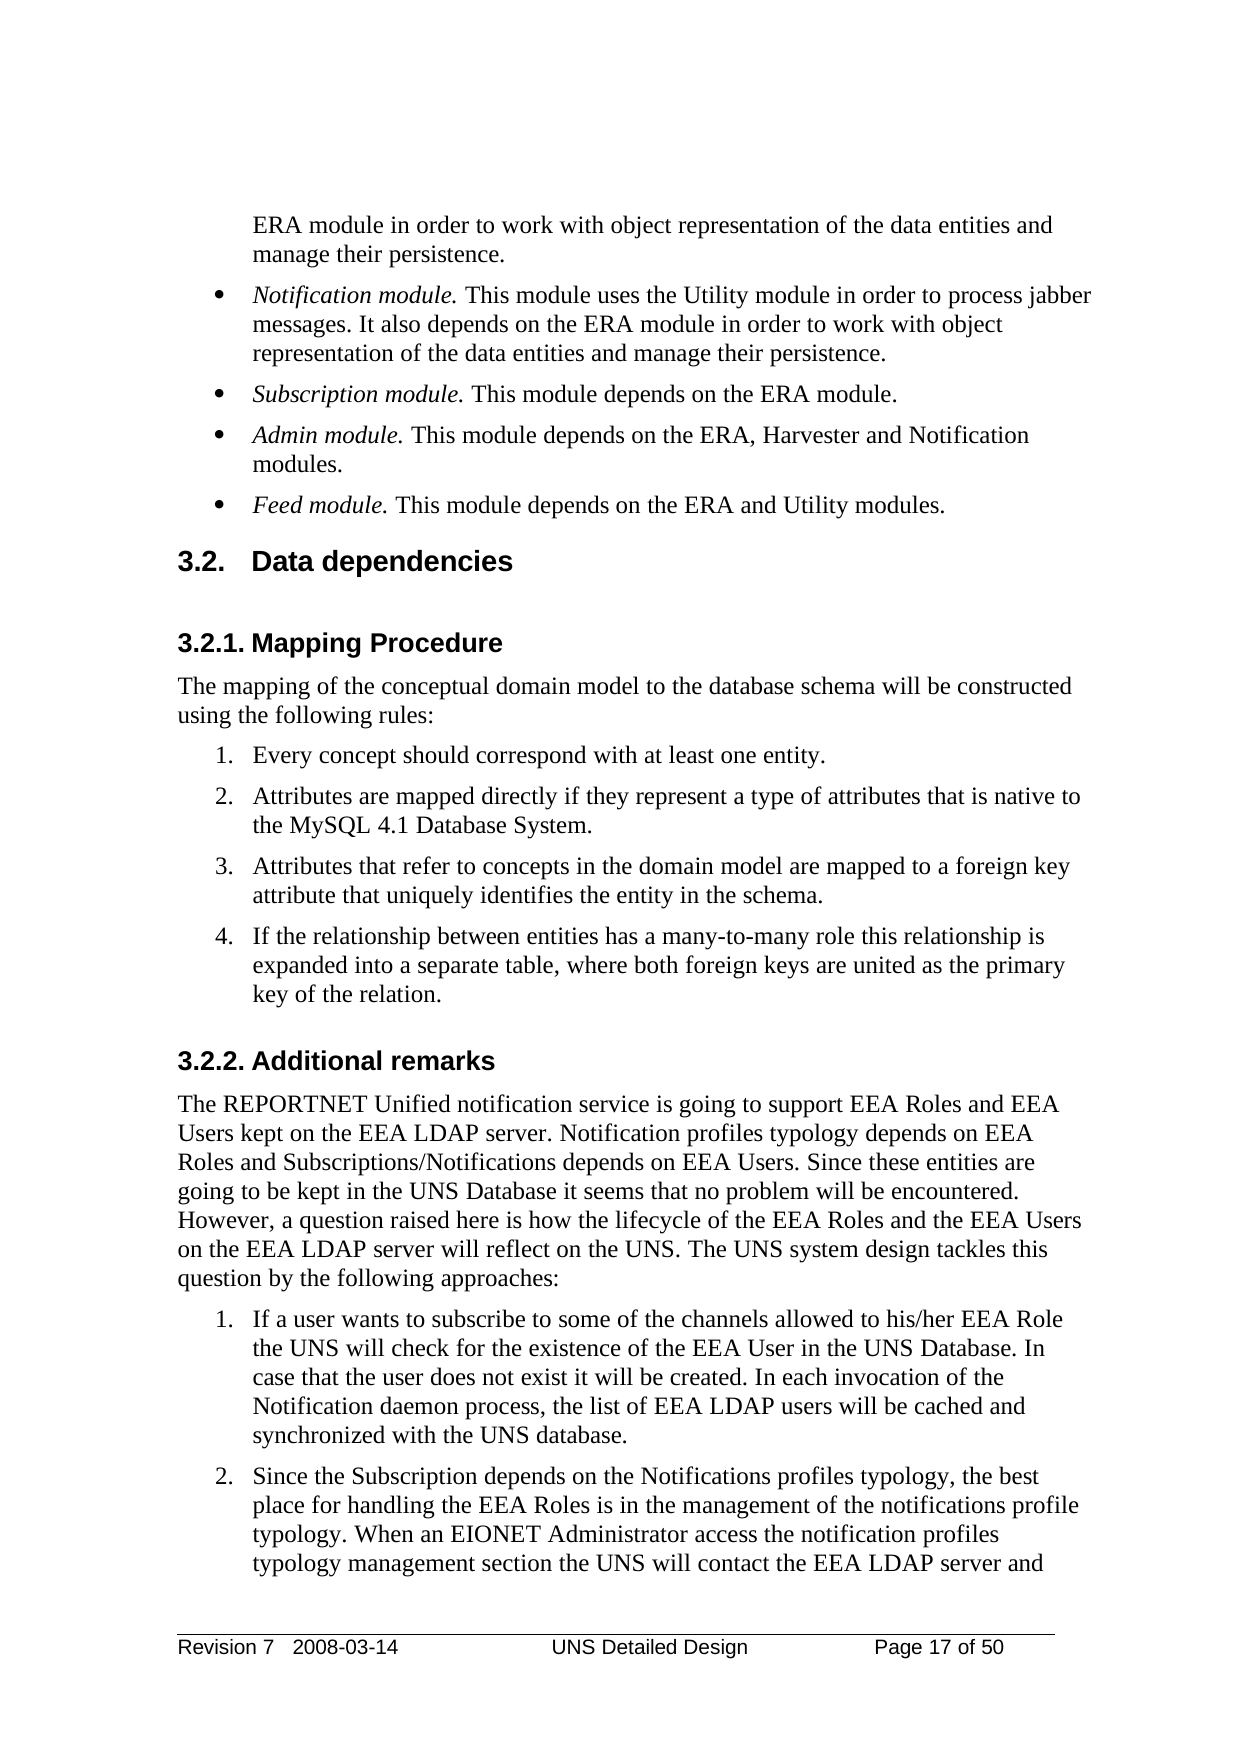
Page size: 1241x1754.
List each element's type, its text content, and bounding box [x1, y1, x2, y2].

subtitle Mapping Procedure [177, 627, 1092, 658]
list Attributes that refer to concepts in the domain model are mapped to a foreign key attribute that uniquely identifies the entity in the schema. [215, 851, 1092, 909]
subtitle Data dependencies [177, 544, 1092, 577]
list If the relationship between entities has a many-to-many role this relationship is expanded into a separate table, where both foreign keys are united as the primary key of the relation. [215, 921, 1092, 1008]
list Subscription module. This module depends on the ERA module. [215, 379, 1092, 408]
list Every concept should correspond with at least one entity. [215, 740, 1092, 769]
text The REPORTNET Unified notification service is going to support EEA Roles and EEA Users kept on the EEA LDAP server. Notification profiles typology depends on EEA Roles and Subscriptions/Notifications depends on EEA Users. Since these entities are going to be kept in the UNS Database it seems that no problem will be encountered. However, a question raised here is how the lifecycle of the EEA Roles and the EEA Users on the EEA LDAP server will reflect on the UNS. The UNS system design tackles this question by the following approaches: [177, 1088, 1092, 1292]
list If a user wants to subscribe to some of the channels allowed to his/her EEA Role the UNS will check for the existence of the EEA User in the UNS Database. In case that the user does not exist it will be created. In each invocation of the Notification daemon process, the list of EEA LDAP users will be cached and synchronized with the UNS database. [215, 1304, 1092, 1449]
subtitle Additional remarks [177, 1045, 1092, 1076]
text The mapping of the conceptual domain model to the database schema will be constructed using the following rules: [177, 671, 1092, 729]
list Attributes are mapped directly if they represent a type of attributes that is native to the MySQL 4.1 Database System. [215, 781, 1092, 839]
list Since the Subscription depends on the Notifications profiles typology, the best place for handling the EEA Roles is in the management of the notifications profile typology. When an EIONET Administrator access the notification profiles typology management section the UNS will contact the EEA LDAP server and [215, 1461, 1092, 1577]
list ERA module in order to work with object representation of the data entities and manage their persistence. [215, 210, 1092, 268]
list Admin module. This module depends on the ERA, Harvester and Notification modules. [215, 420, 1092, 478]
list Feed module. This module depends on the ERA and Utility modules. [215, 490, 1092, 519]
list Notification module. This module uses the Utility module in order to process jabber messages. It also depends on the ERA module in order to work with object representation of the data entities and manage their persistence. [215, 280, 1092, 367]
